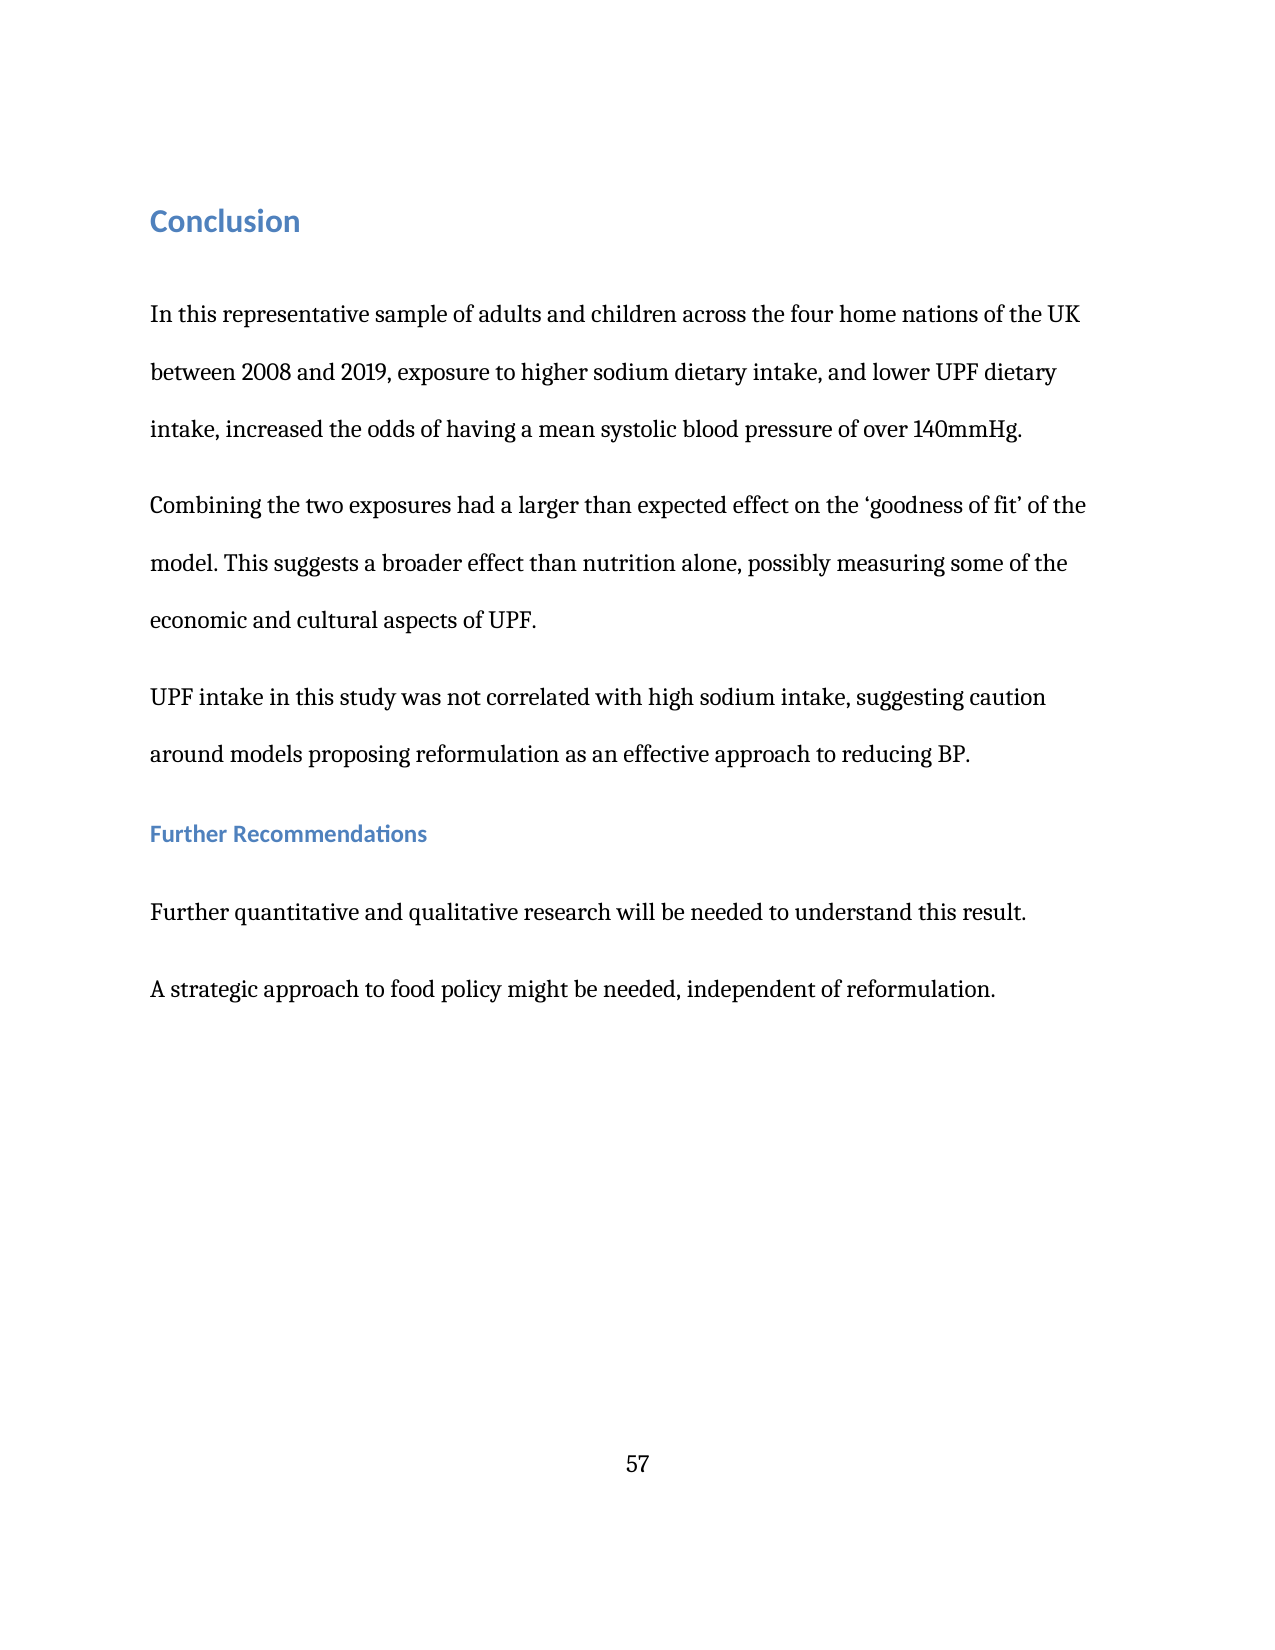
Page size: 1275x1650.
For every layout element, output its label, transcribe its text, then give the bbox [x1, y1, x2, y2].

text Combining the two exposures had a larger than expected effect on the ‘goodness of fit’ of the model. This suggests a broader effect than nutrition alone, possibly measuring some of the economic and cultural aspects of UPF. [150, 491, 1125, 635]
text UPF intake in this study was not correlated with high sodium intake, suggesting caution around models proposing reformulation as an effective approach to reducing BP. [150, 683, 1125, 769]
subtitle Conclusion [150, 200, 1125, 241]
text Further quantitative and qualitative research will be needed to understand this result. [150, 898, 1125, 927]
text A strategic approach to food policy might be needed, independent of reformulation. [150, 974, 1125, 1003]
subtitle Further Recommendations [150, 818, 1125, 849]
text In this representative sample of adults and children across the four home nations of the UK between 2008 and 2019, exposure to higher sodium dietary intake, and lower UPF dietary intake, increased the odds of having a mean systolic blood pressure of over 140mmHg. [150, 300, 1125, 444]
